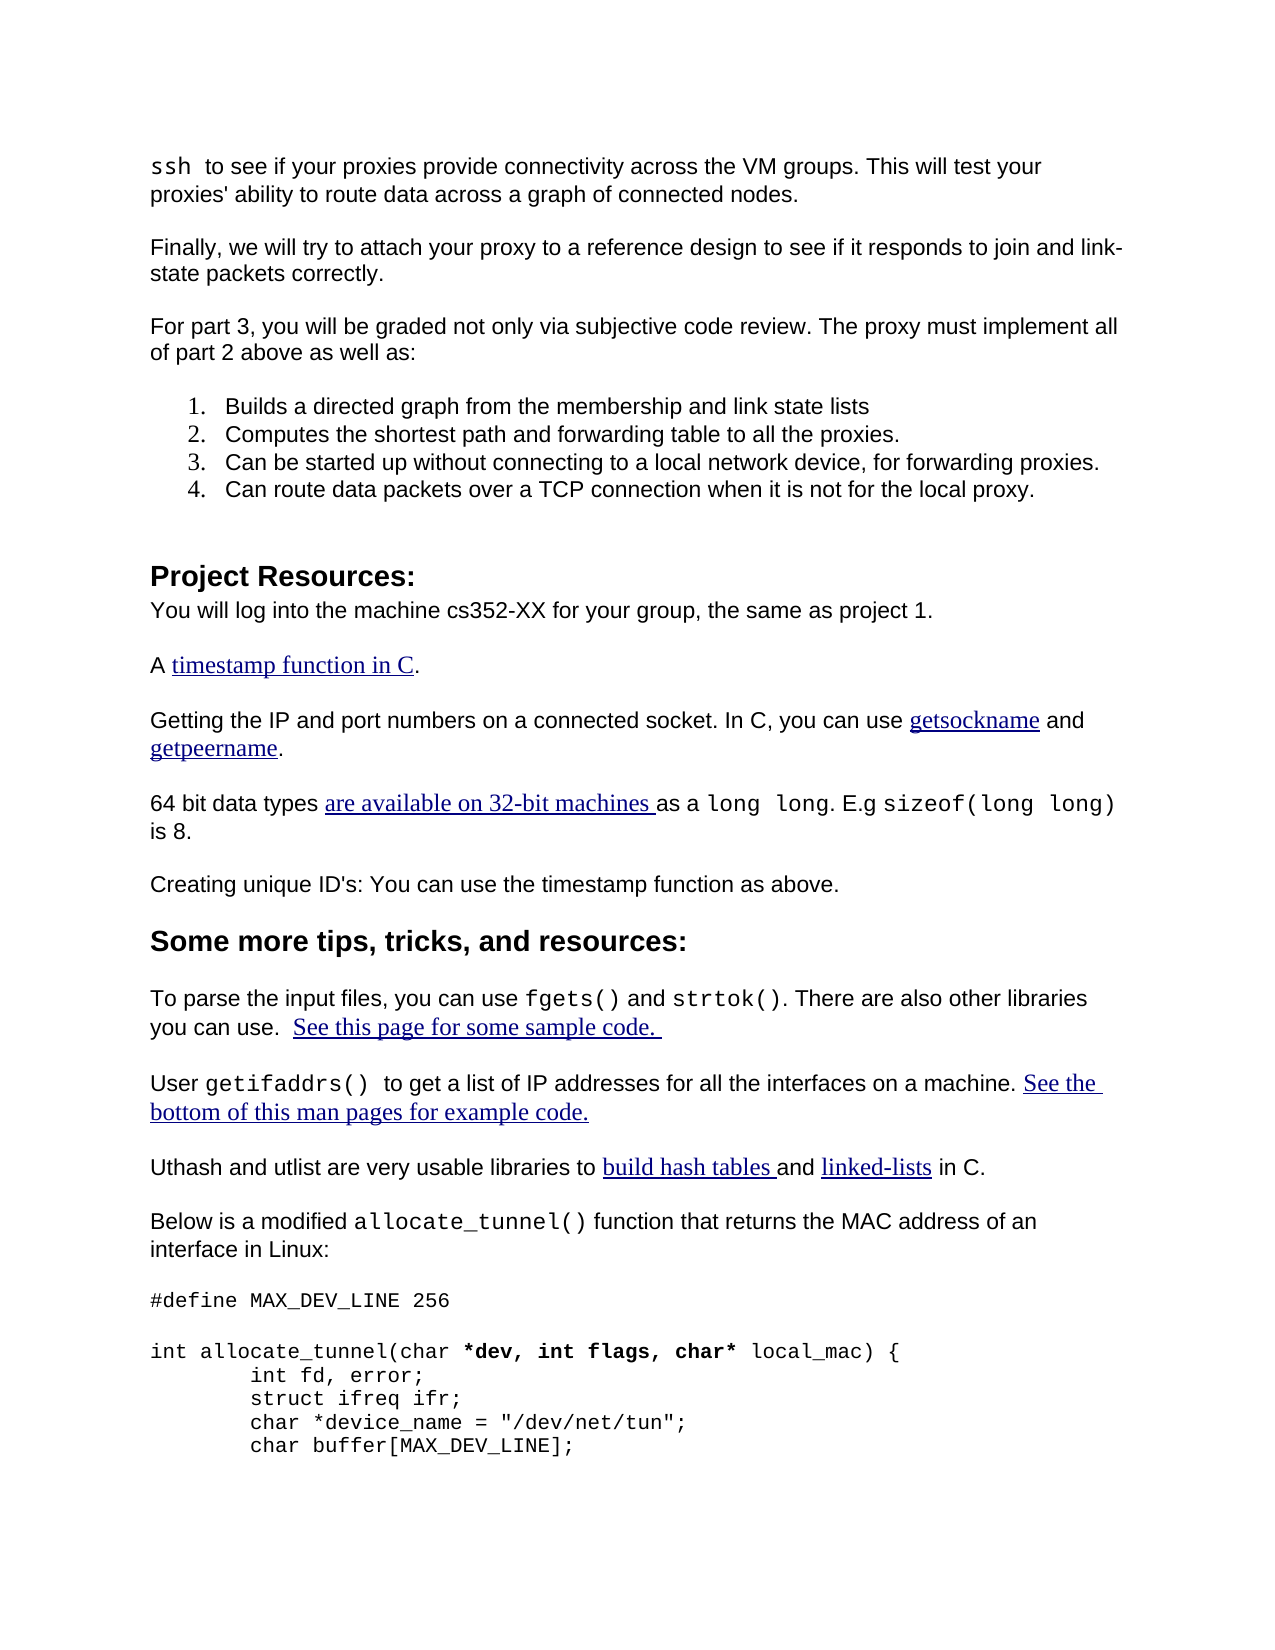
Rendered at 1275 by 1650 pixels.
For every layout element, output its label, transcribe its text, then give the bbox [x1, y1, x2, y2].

text ssh to see if your proxies provide connectivity across the VM groups. This will test your proxies' ability to route data across a graph of connected nodes. [150, 150, 1125, 207]
text struct ifreq ifr; [150, 1388, 1125, 1412]
text Creating unique ID's: You can use the timestamp function as above. [150, 872, 1125, 898]
text A timestamp function in C. [150, 651, 1125, 679]
text #define MAX_DEV_LINE 256 [150, 1289, 1125, 1313]
list Can route data packets over a TCP connection when it is not for the local proxy. [187, 476, 1125, 503]
text Finally, we will try to attach your proxy to a reference design to see if it responds to join and link-state packets correctly. [150, 234, 1125, 286]
list Builds a directed graph from the membership and link state lists [187, 392, 1125, 420]
text For part 3, you will be graded not only via subjective code review. The proxy must implement all of part 2 above as well as: [150, 313, 1125, 365]
list Computes the shortest path and forwarding table to all the proxies. [187, 420, 1125, 448]
text You will log into the machine cs352-XX for your group, the same as project 1. [150, 598, 1125, 623]
text char buffer[MAX_DEV_LINE]; [150, 1436, 1125, 1459]
text Uthash and utlist are very usable libraries to build hash tables and linked-lists in C. [150, 1153, 1125, 1181]
text int allocate_tunnel(char *dev, int flags, char* local_mac) { [150, 1341, 1125, 1364]
text Project Resources: [150, 560, 1125, 593]
text Getting the IP and port numbers on a connected socket. In C, you can use getsockname and getpeername. [150, 706, 1125, 762]
text Below is a modified allocate_tunnel() function that returns the MAC address of an interface in Linux: [150, 1209, 1125, 1262]
text Some more tips, tricks, and resources: [150, 925, 1125, 958]
text To parse the input files, you can use fgets() and strtok(). There are also other libraries you can use. See this page for some sample code. [150, 986, 1125, 1041]
text char *device_name = "/dev/net/tun"; [150, 1412, 1125, 1436]
text int fd, error; [150, 1364, 1125, 1388]
list Can be started up without connecting to a local network device, for forwarding proxies. [187, 448, 1125, 476]
text User getifaddrs() to get a list of IP addresses for all the interfaces on a machine. See the bottom of this man pages for example code. [150, 1069, 1125, 1126]
text 64 bit data types are available on 32-bit machines as a long long. E.g sizeof(long long) is 8. [150, 789, 1125, 844]
